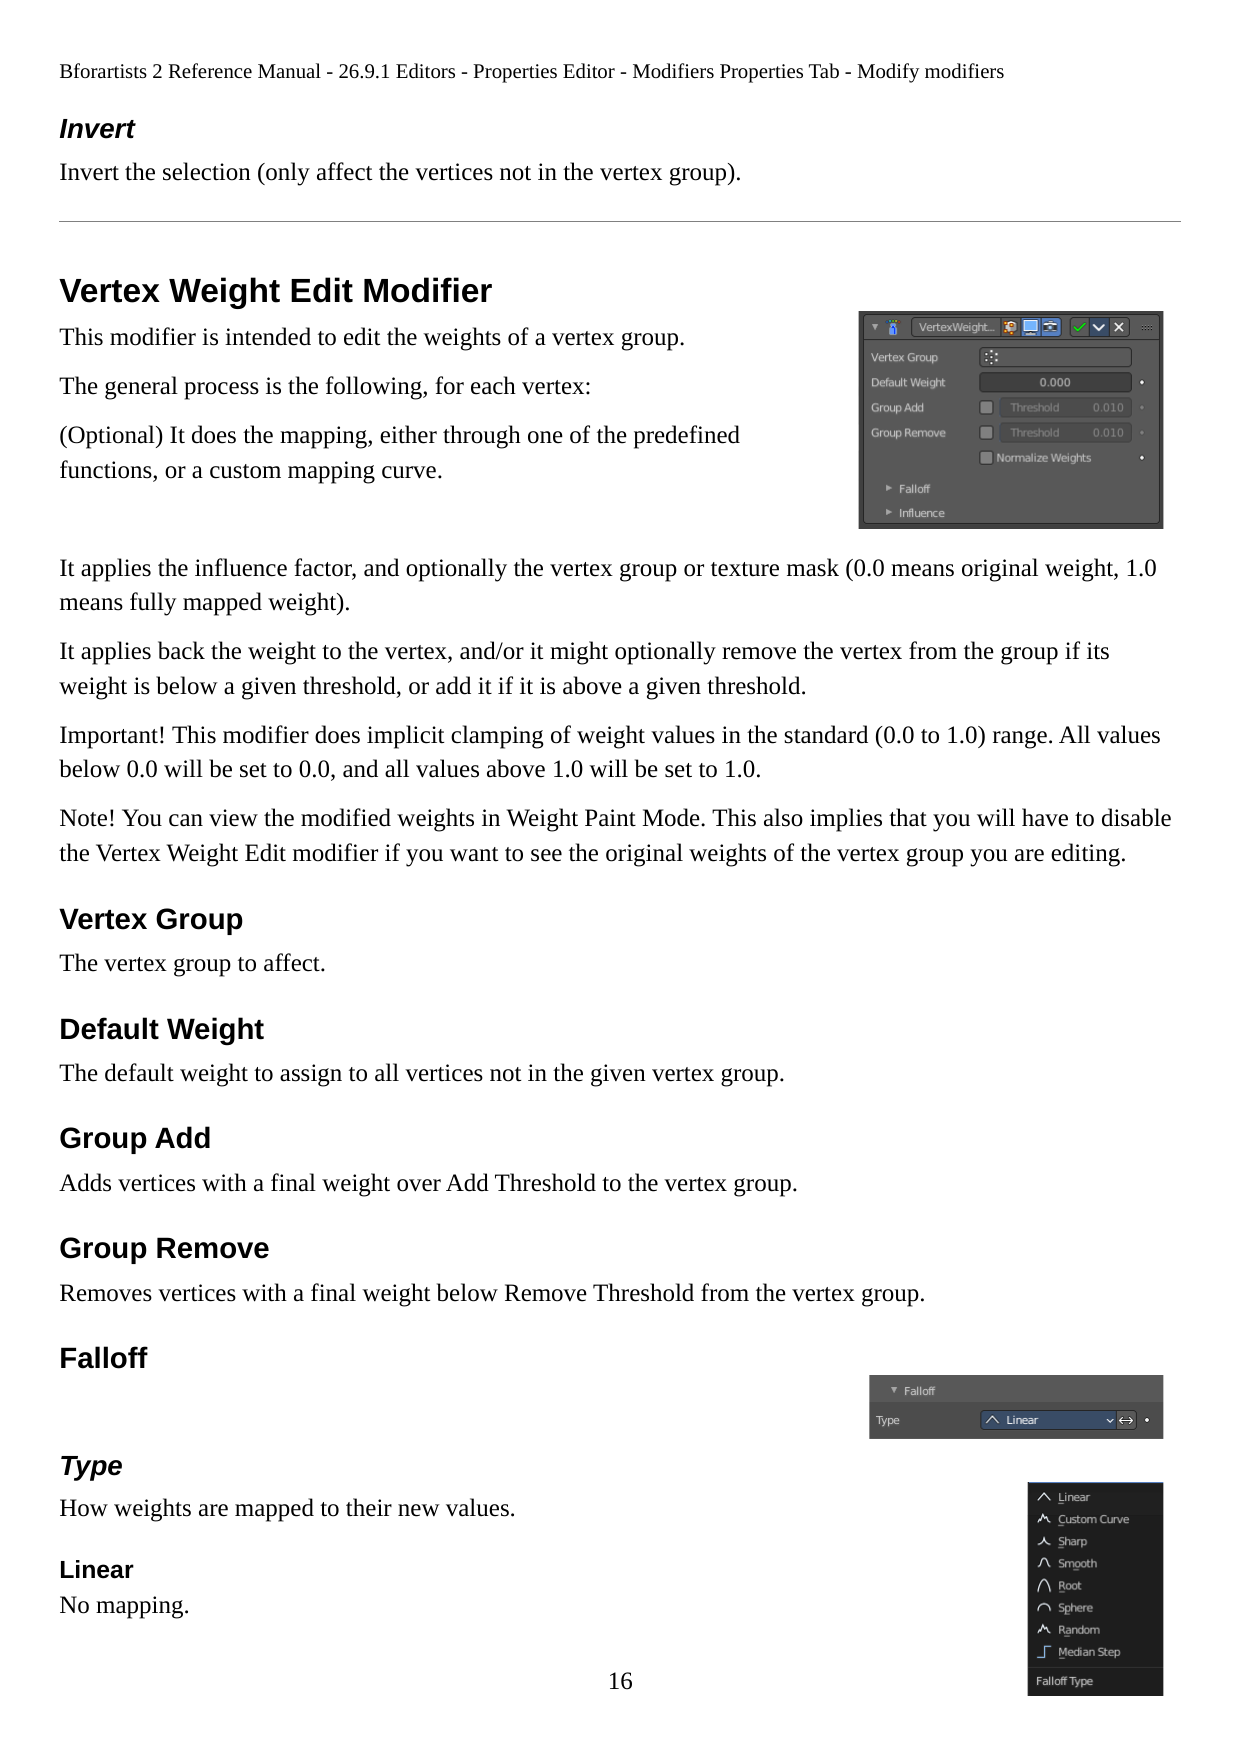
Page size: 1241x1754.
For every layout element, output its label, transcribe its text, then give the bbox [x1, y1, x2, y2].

text Invert the selection (only affect the vertices not in the vertex group). [59, 157, 1181, 186]
text Note! You can view the modified weights in Weight Paint Mode. This also implies that you will have to disable the Vertex Weight Edit modifier if you want to see the original weights of the vertex group you are editing. [59, 803, 1181, 867]
text No mapping. [59, 1590, 1027, 1618]
picture [1027, 1482, 1164, 1696]
text (Optional) It does the mapping, either through one of the predefined functions, or a custom mapping curve. [59, 420, 858, 483]
subtitle Group Remove [59, 1231, 1181, 1265]
text It applies the influence factor, and optionally the vertex group or texture mask (0.0 means original weight, 1.0 means fully mapped weight). [59, 553, 1181, 616]
picture [858, 311, 1164, 529]
text This modifier is intended to edit the weights of a vertex group. [59, 322, 858, 351]
text Important! This modifier does implicit clamping of weight values in the standard (0.0 to 1.0) range. All values below 0.0 will be set to 0.0, and all values above 1.0 will be set to 1.0. [59, 720, 1181, 783]
text [1164, 1590, 1181, 1618]
text It applies back the weight to the vertex, and/or it might optionally remove the vertex from the group if its weight is below a given threshold, or add it if it is above a given threshold. [59, 636, 1181, 700]
subtitle Invert [59, 113, 1181, 144]
text The default weight to assign to all vertices not in the given vertex group. [59, 1058, 1181, 1087]
picture [869, 1375, 1164, 1439]
text How weights are mapped to their new values. [59, 1493, 1027, 1522]
subtitle Vertex Weight Edit Modifier [59, 271, 1181, 310]
subtitle Default Weight [59, 1012, 1181, 1045]
subtitle Type [59, 1449, 1181, 1481]
subtitle [1164, 1555, 1181, 1583]
subtitle Vertex Group [59, 902, 1181, 935]
subtitle Falloff [59, 1341, 1181, 1375]
subtitle Linear [59, 1555, 1027, 1583]
subtitle Group Add [59, 1121, 1181, 1155]
text Removes vertices with a final weight below Remove Threshold from the vertex group. [59, 1278, 1181, 1306]
text The vertex group to affect. [59, 948, 1181, 977]
text Adds vertices with a final weight over Add Threshold to the vertex group. [59, 1168, 1181, 1196]
text The general process is the following, for each vertex: [59, 371, 858, 400]
